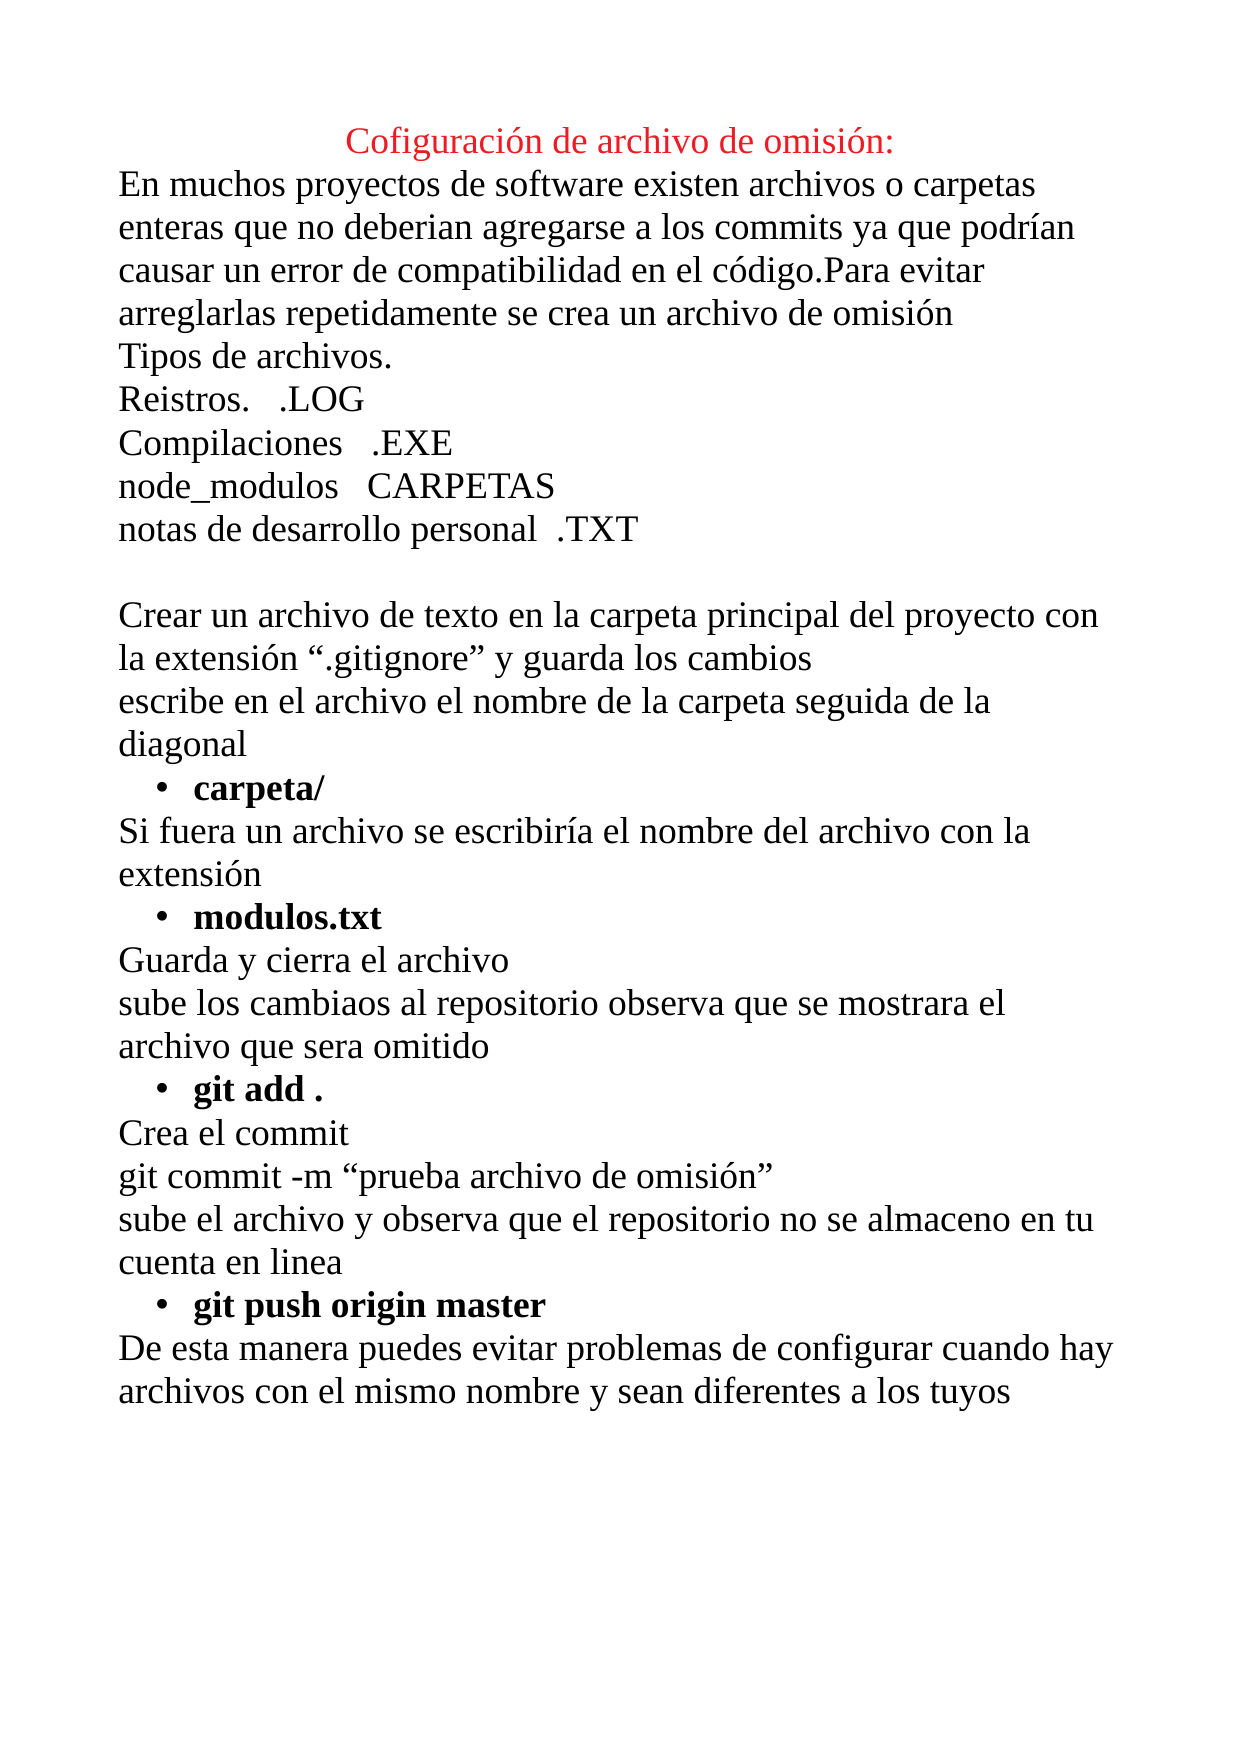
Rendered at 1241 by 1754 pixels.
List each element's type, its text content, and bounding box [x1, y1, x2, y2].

list modulos.txt [156, 894, 1122, 937]
text escribe en el archivo el nombre de la carpeta seguida de la diagonal [118, 679, 1122, 765]
text Si fuera un archivo se escribiría el nombre del archivo con la extensión [118, 808, 1122, 894]
list git add . [156, 1067, 1122, 1110]
text Reistros. .LOG [118, 377, 1122, 420]
text Compilaciones .EXE [118, 420, 1122, 463]
text git commit -m “prueba archivo de omisión” [118, 1153, 1122, 1196]
text Crear un archivo de texto en la carpeta principal del proyecto con la extensión “.gitignore” y guarda los cambios [118, 592, 1122, 679]
text Guarda y cierra el archivo [118, 937, 1122, 981]
text node_modulos CARPETAS [118, 463, 1122, 506]
text Crea el commit [118, 1110, 1122, 1153]
text notas de desarrollo personal .TXT [118, 506, 1122, 549]
text De esta manera puedes evitar problemas de configurar cuando hay archivos con el mismo nombre y sean diferentes a los tuyos [118, 1326, 1122, 1412]
list carpeta/ [156, 765, 1122, 808]
text sube el archivo y observa que el repositorio no se almaceno en tu cuenta en linea [118, 1196, 1122, 1282]
text sube los cambiaos al repositorio observa que se mostrara el archivo que sera omitido [118, 981, 1122, 1067]
text Cofiguración de archivo de omisión: [118, 118, 1122, 161]
text Tipos de archivos. [118, 334, 1122, 377]
list git push origin master [156, 1282, 1122, 1326]
text En muchos proyectos de software existen archivos o carpetas enteras que no deberian agregarse a los commits ya que podrían causar un error de compatibilidad en el código.Para evitar arreglarlas repetidamente se crea un archivo de omisión [118, 161, 1122, 334]
